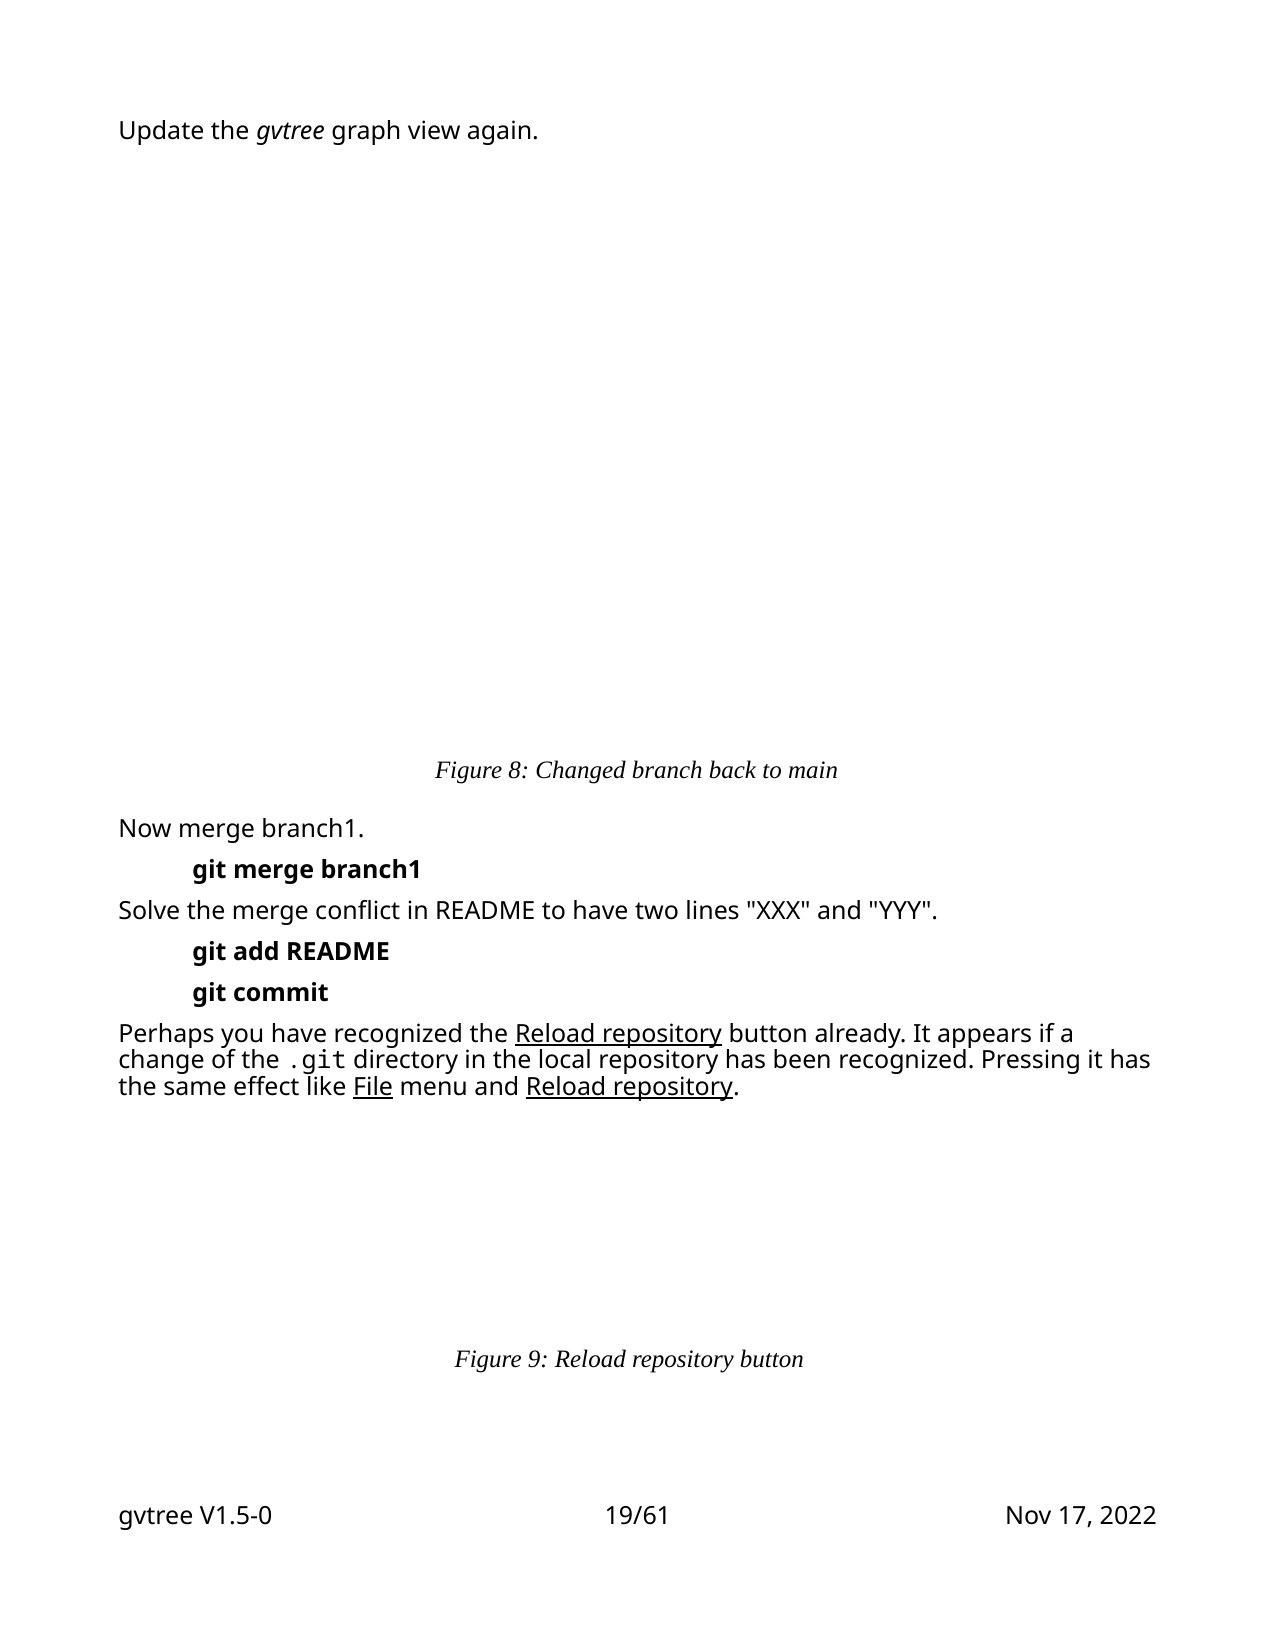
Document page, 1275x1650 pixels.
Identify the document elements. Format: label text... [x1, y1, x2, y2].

text Figure 9: Reload repository button [454, 1127, 821, 1372]
text Figure 8: Changed branch back to main [240, 172, 1035, 783]
text Solve the merge conflict in README to have two lines "XXX" and "YYY". [118, 898, 1157, 924]
text Now merge branch1. [118, 816, 1157, 842]
text Perhaps you have recognized the Reload repository button already. It appears if a change of the .git directory in the local repository has been recognized. Pressing it has the same effect like File menu and Reload repository. [118, 1021, 1157, 1100]
text git merge branch1 [118, 857, 1157, 883]
text git add README [118, 939, 1157, 965]
text git commit [118, 980, 1157, 1006]
text Update the gvtree graph view again. [118, 118, 1157, 144]
